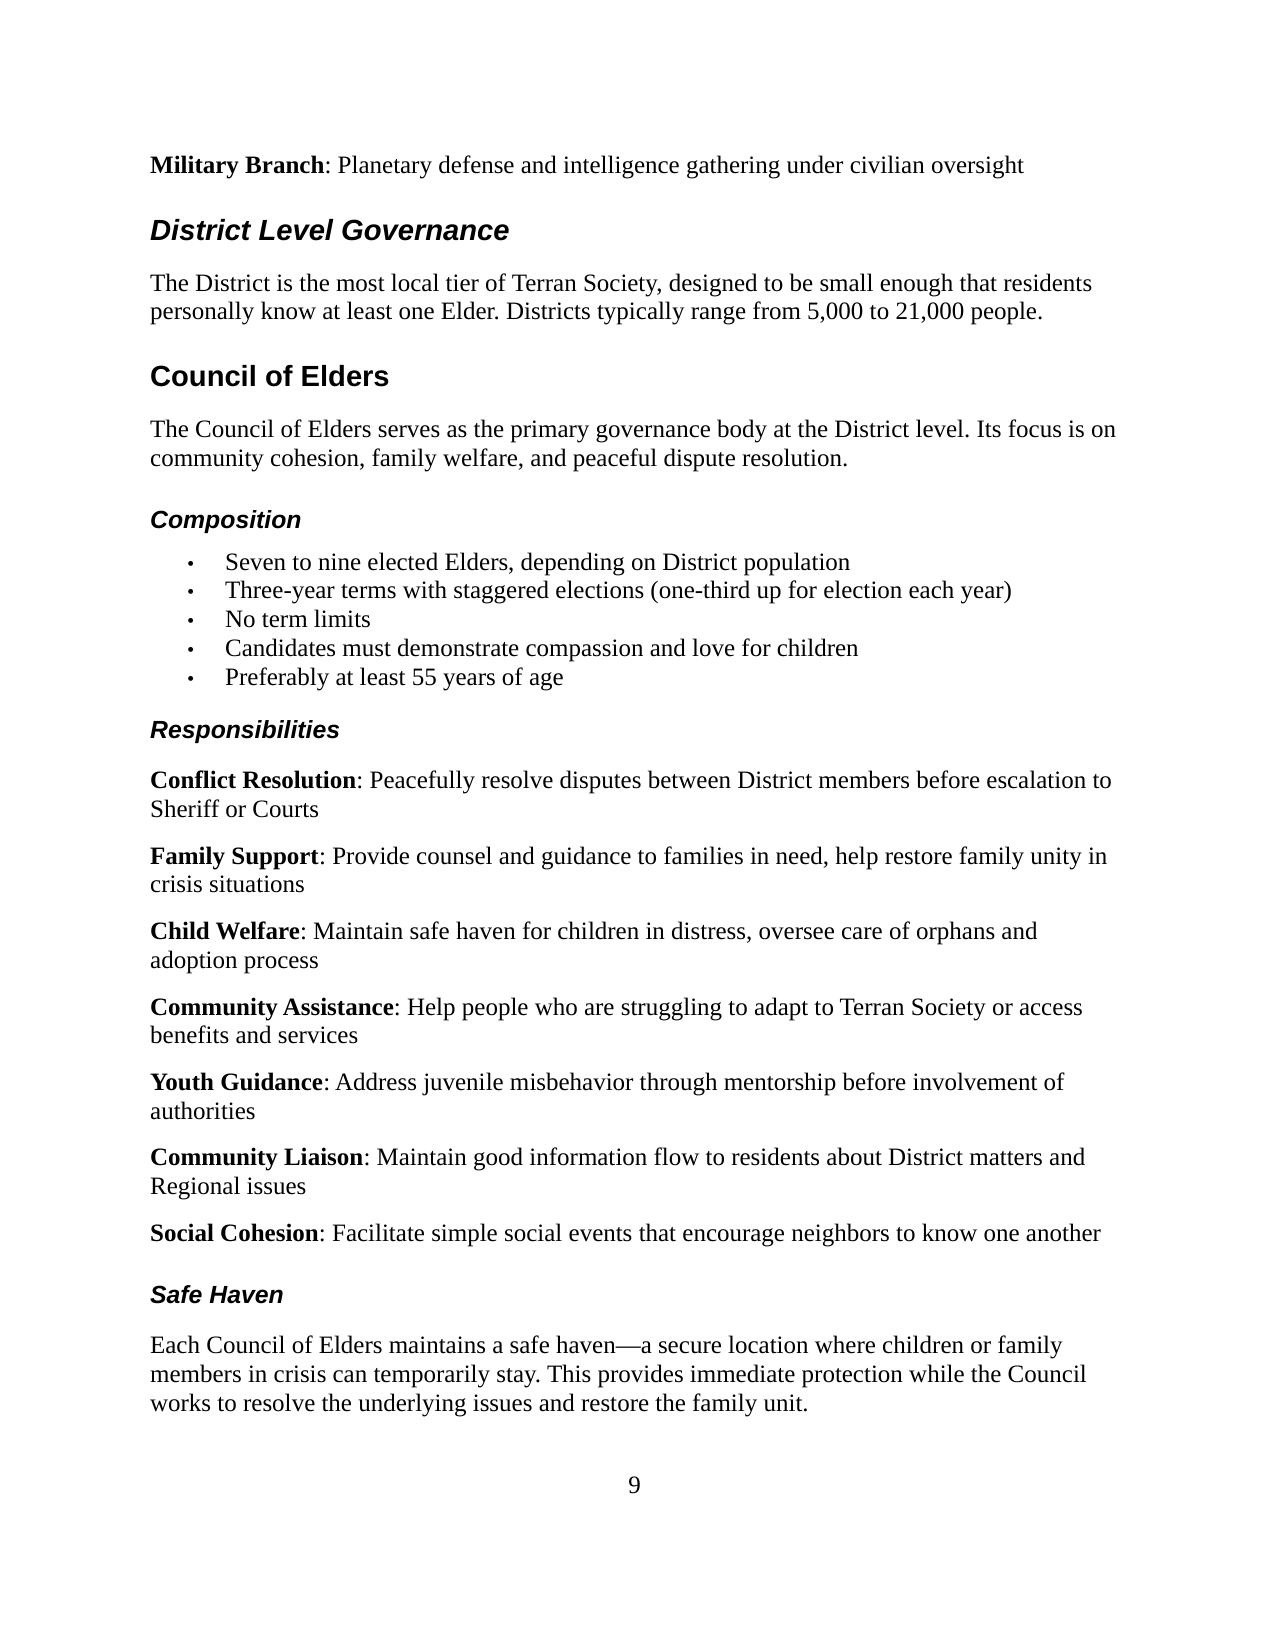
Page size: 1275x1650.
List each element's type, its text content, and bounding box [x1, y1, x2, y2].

text Community Liaison: Maintain good information flow to residents about District matters and Regional issues [150, 1142, 1125, 1200]
text The District is the most local tier of Terran Society, designed to be small enough that residents personally know at least one Elder. Districts typically range from 5,000 to 21,000 people. [150, 268, 1125, 325]
list Candidates must demonstrate compassion and love for children [187, 633, 1125, 662]
text Child Welfare: Maintain safe haven for children in distress, oversee care of orphans and adoption process [150, 916, 1125, 974]
list No term limits [187, 604, 1125, 633]
list Preferably at least 55 years of age [187, 662, 1125, 690]
subtitle Composition [150, 506, 1125, 534]
subtitle Responsibilities [150, 715, 1125, 744]
text Military Branch: Planetary defense and intelligence gathering under civilian oversight [150, 150, 1125, 179]
text Youth Guidance: Address juvenile misbehavior through mentorship before involvement of authorities [150, 1067, 1125, 1124]
list Three-year terms with staggered elections (one-third up for election each year) [187, 575, 1125, 604]
subtitle Safe Haven [150, 1281, 1125, 1309]
text Community Assistance: Help people who are struggling to adapt to Terran Society or access benefits and services [150, 992, 1125, 1049]
text The Council of Elders serves as the primary governance body at the District level. Its focus is on community cohesion, family welfare, and peaceful dispute resolution. [150, 414, 1125, 472]
subtitle Council of Elders [150, 359, 1125, 393]
text Social Cohesion: Facilitate simple social events that encourage neighbors to know one another [150, 1218, 1125, 1247]
list Seven to nine elected Elders, depending on District population [187, 547, 1125, 575]
text Each Council of Elders maintains a safe haven—a secure location where children or family members in crisis can temporarily stay. This provides immediate protection while the Council works to resolve the underlying issues and restore the family unit. [150, 1331, 1125, 1417]
text Family Support: Provide counsel and guidance to families in need, help restore family unity in crisis situations [150, 841, 1125, 898]
text Conflict Resolution: Peacefully resolve disputes between District members before escalation to Sheriff or Courts [150, 765, 1125, 823]
subtitle District Level Governance [150, 213, 1125, 246]
